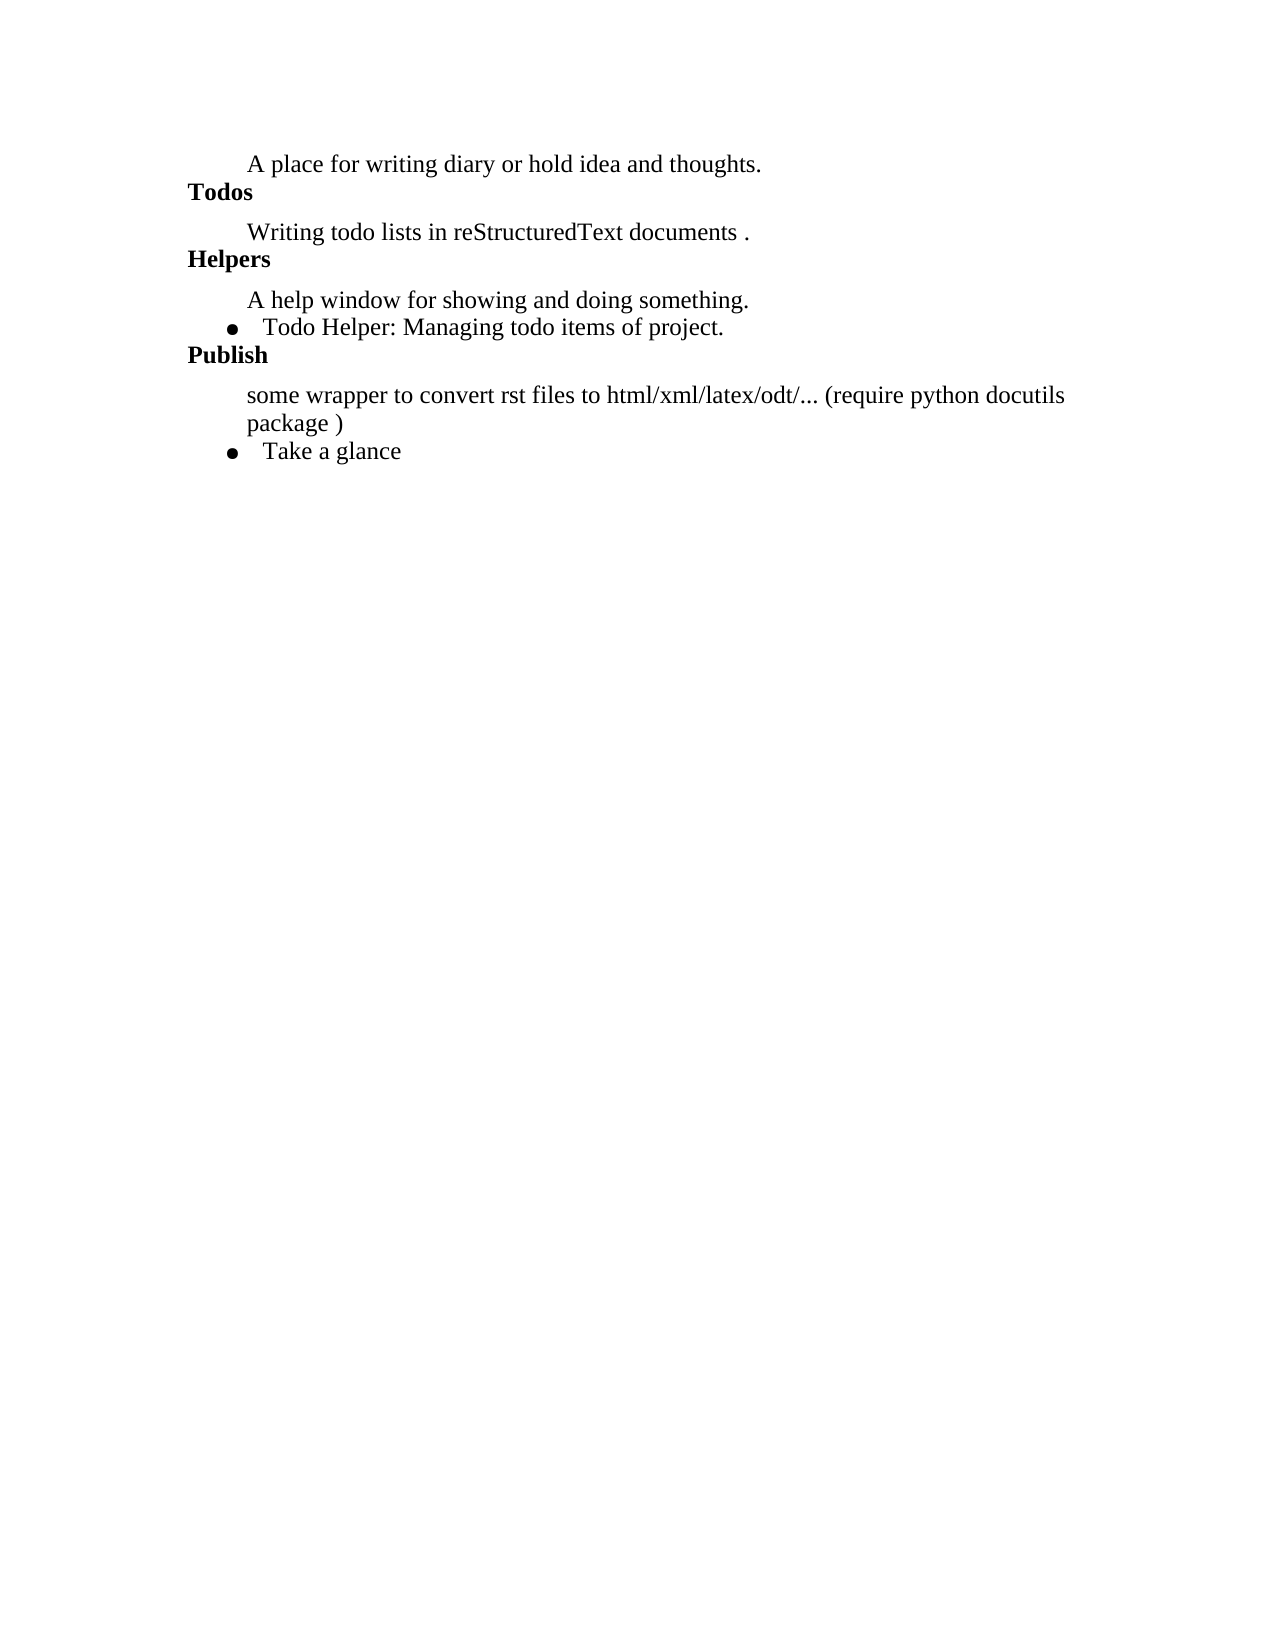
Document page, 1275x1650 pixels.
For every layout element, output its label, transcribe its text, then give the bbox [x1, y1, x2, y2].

list Todo Helper: Managing todo items of project. [225, 313, 1087, 341]
text Publish [187, 341, 1087, 369]
list Take a glance [225, 437, 1087, 464]
text Writing todo lists in reStructuredText documents . [247, 218, 1087, 246]
text A help window for showing and doing something. [247, 286, 1087, 313]
text A place for writing diary or hold idea and thoughts. [247, 150, 1087, 178]
text Helpers [187, 246, 1087, 273]
text some wrapper to convert rst files to html/xml/latex/odt/... (require python docutils package ) [247, 381, 1087, 437]
text Todos [187, 178, 1087, 205]
